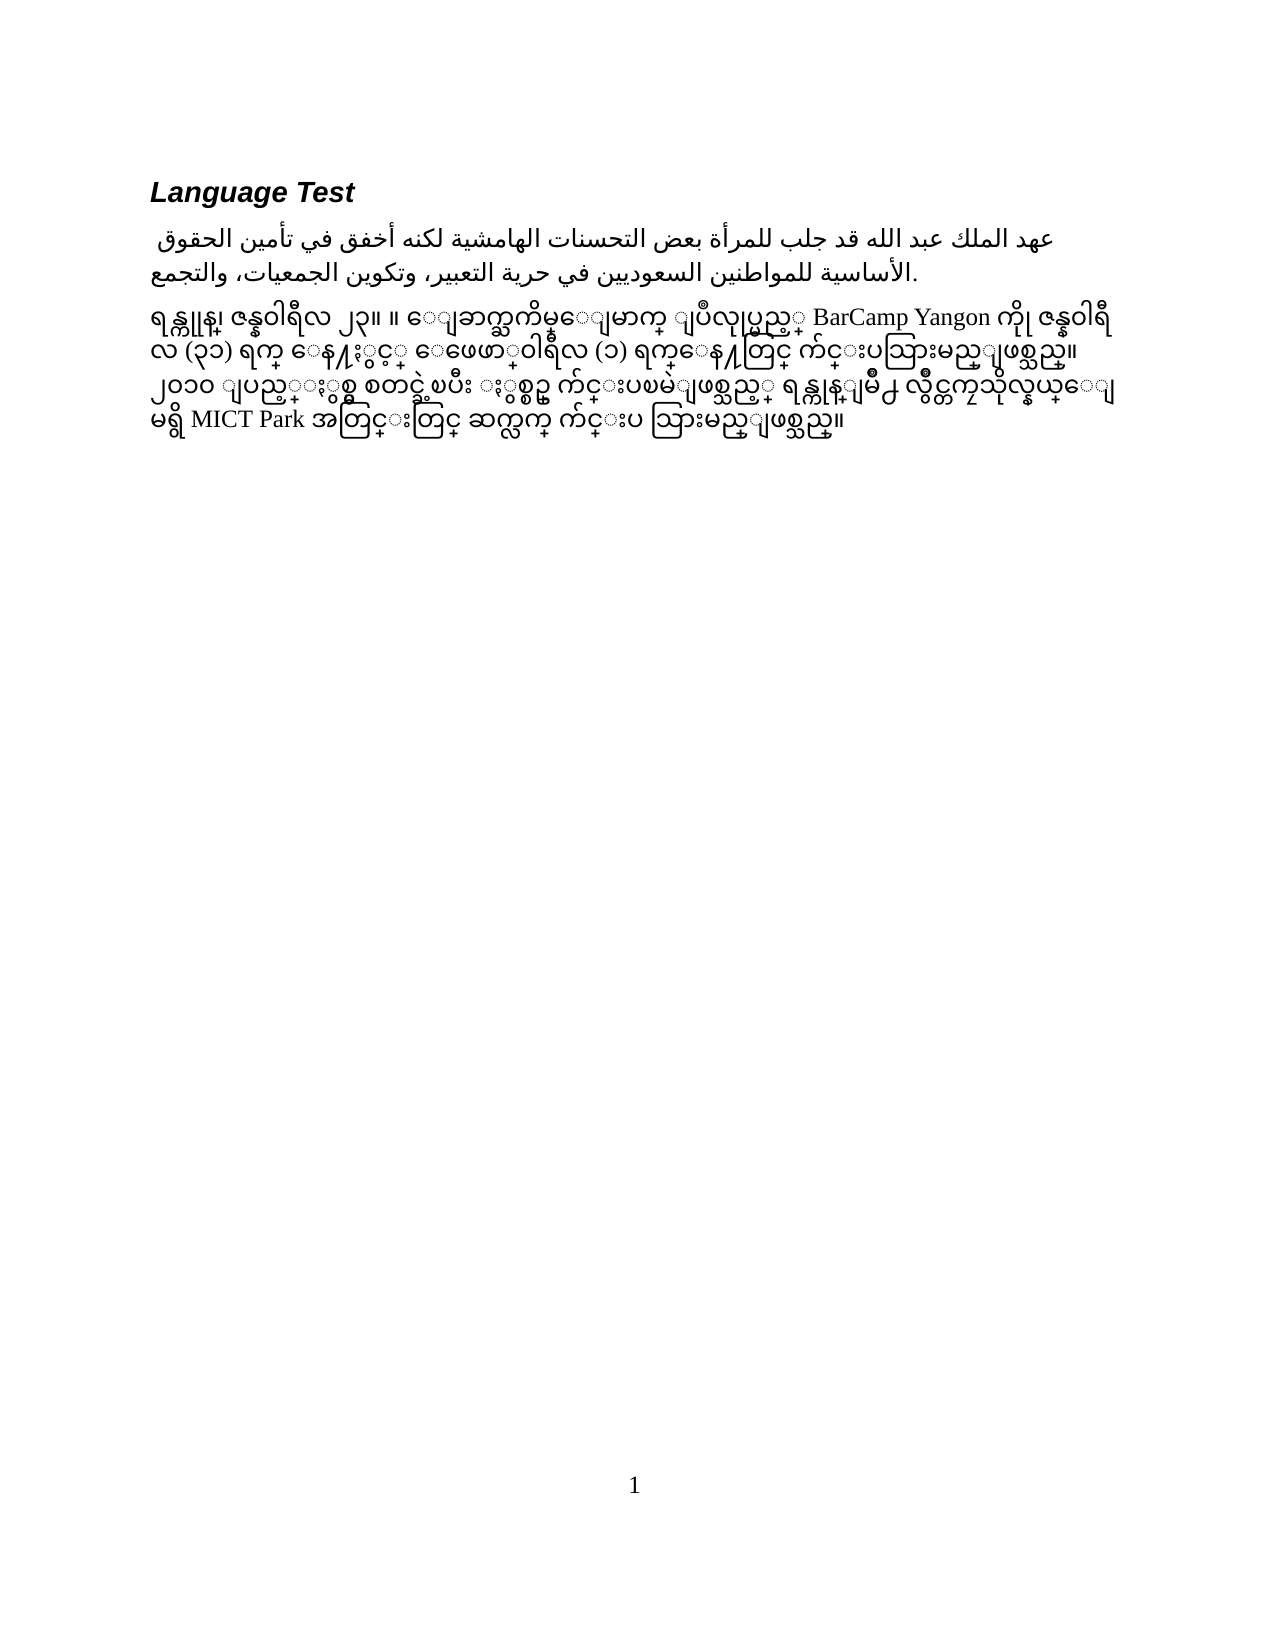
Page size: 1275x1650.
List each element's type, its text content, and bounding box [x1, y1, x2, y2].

subtitle Language Test [150, 175, 1125, 208]
text ရန္ကုုန္၊ ဇန္န၀ါရီလ ၂၃။ ။ ေျခာက္ႀကိမ္ေျမာက္ ျပဳလုုပ္မည့္ BarCamp Yangon ကိုု ဇန္န၀ါရီလ (၃၁) ရက္ ေန႔ႏွင့္ ေဖေဖာ္၀ါရီလ (၁) ရက္ေန႔တြင္ က်င္းပသြားမည္ျဖစ္သည္။ ၂၀၁၀ ျပည့္ႏွစ္မွ စတင္ခဲ့ၿပီး ႏွစ္စဥ္ က်င္းပၿမဲျဖစ္သည့္ ရန္ကုန္ျမိဳ႕ လွိဳင္တကၠသိုလ္နယ္ေျမရွိ MICT Park အတြင္းတြင္ ဆက္လက္ က်င္းပ သြားမည္ျဖစ္သည္။ [150, 298, 1125, 434]
text عهد الملك عبد الله قد جلب للمرأة بعض التحسنات الهامشية لكنه أخفق في تأمين الحقوق الأساسية للمواطنين السعوديين في حرية التعبير، وتكوين الجمعيات، والتجمع. [150, 221, 1125, 289]
